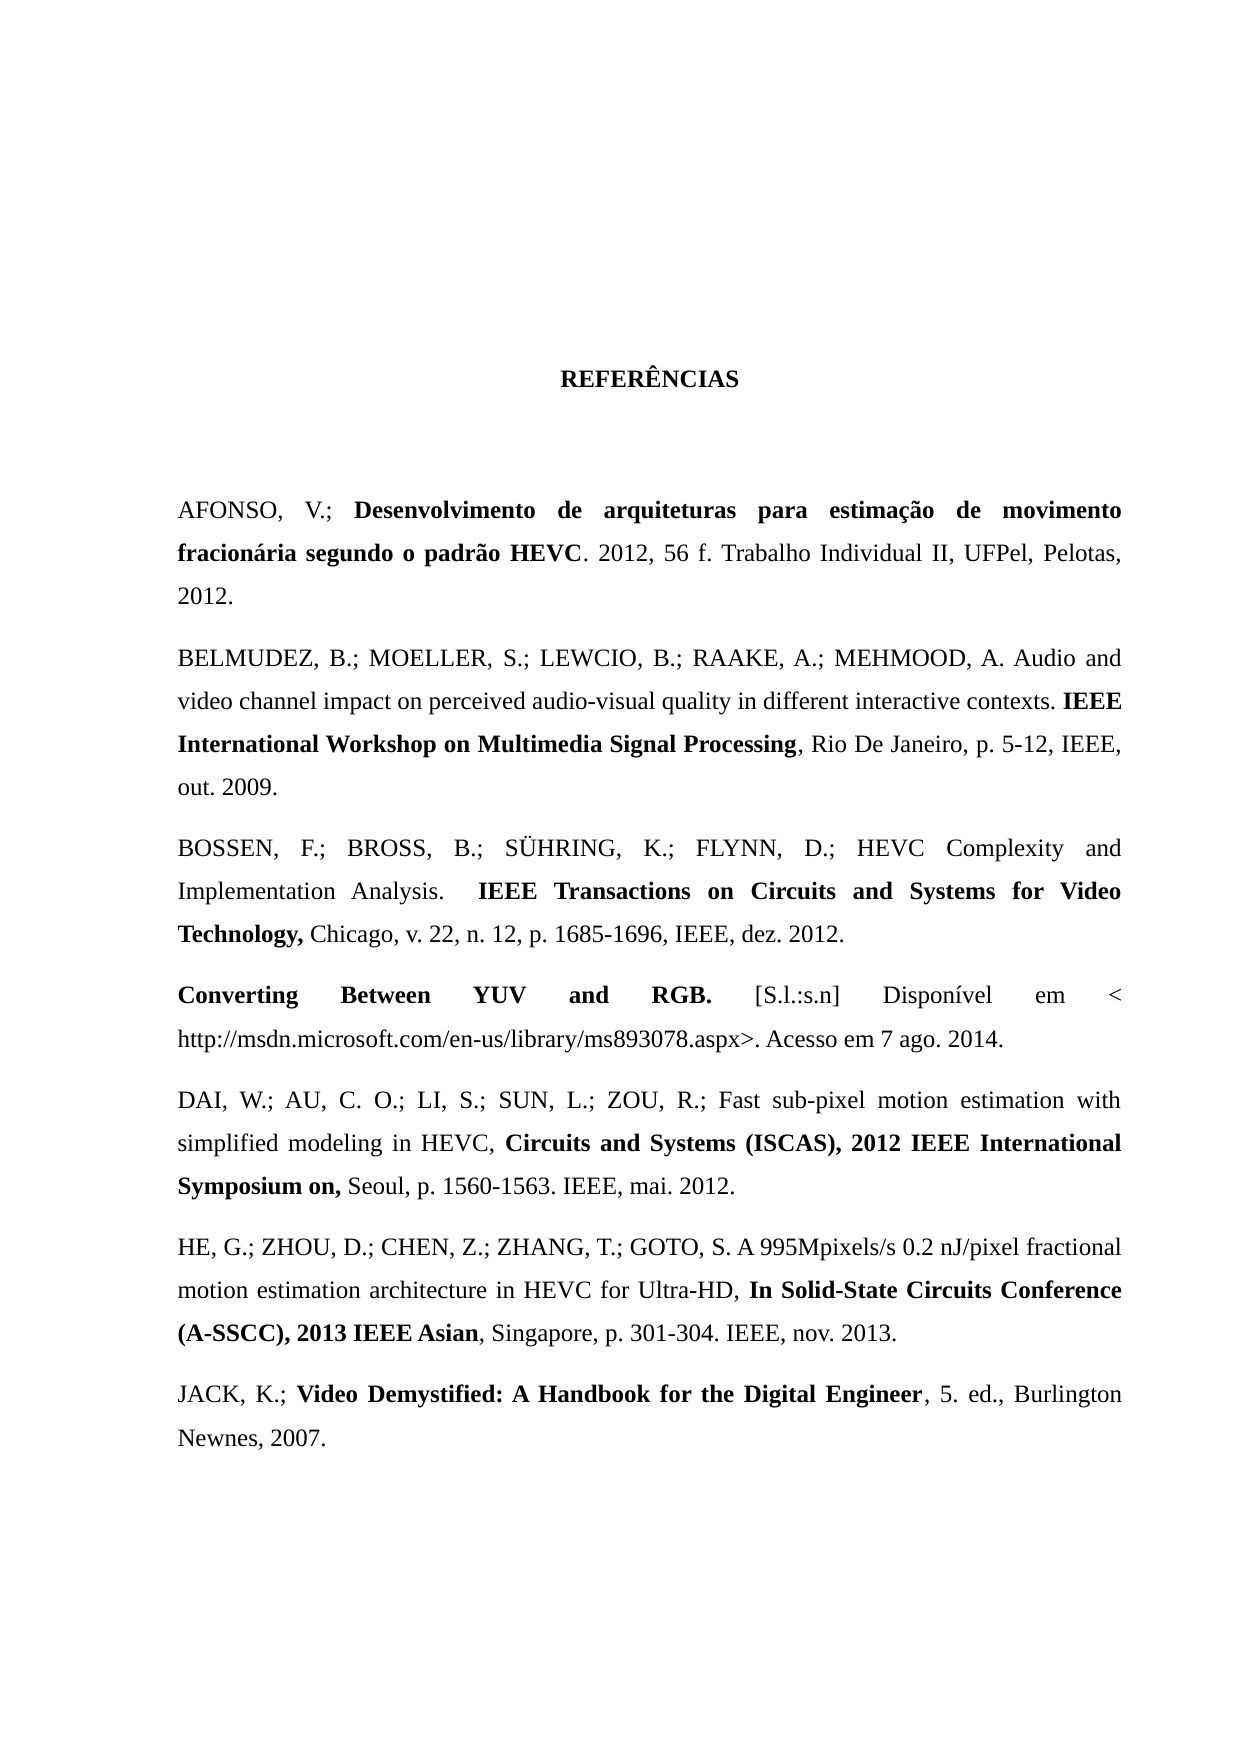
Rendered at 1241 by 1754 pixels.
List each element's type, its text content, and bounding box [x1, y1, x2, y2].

text Converting Between YUV and RGB. [S.l.:s.n] Disponível em < http://msdn.microsoft.com/en-us/library/ms893078.aspx>. Acesso em 7 ago. 2014. [177, 981, 1122, 1052]
text DAI, W.; AU, C. O.; LI, S.; SUN, L.; ZOU, R.; Fast sub-pixel motion estimation with simplified modeling in HEVC, Circuits and Systems (ISCAS), 2012 IEEE International Symposium on, Seoul, p. 1560-1563. IEEE, mai. 2012. [177, 1085, 1122, 1200]
subtitle referências [177, 364, 1122, 393]
text JACK, K.; Video Demystified: A Handbook for the Digital Engineer, 5. ed., Burlington Newnes, 2007. [177, 1379, 1122, 1451]
text HE, G.; ZHOU, D.; CHEN, Z.; ZHANG, T.; GOTO, S. A 995Mpixels/s 0.2 nJ/pixel fractional motion estimation architecture in HEVC for Ultra-HD, In Solid-State Circuits Conference (A-SSCC), 2013 IEEE Asian, Singapore, p. 301-304. IEEE, nov. 2013. [177, 1232, 1122, 1347]
text BELMUDEZ, B.; MOELLER, S.; LEWCIO, B.; RAAKE, A.; MEHMOOD, A. Audio and video channel impact on perceived audio-visual quality in different interactive contexts. IEEE International Workshop on Multimedia Signal Processing, Rio De Janeiro, p. 5-12, IEEE, out. 2009. [177, 643, 1122, 801]
text BOSSEN, F.; BROSS, B.; SÜHRING, K.; FLYNN, D.; HEVC Complexity and Implementation Analysis. IEEE Transactions on Circuits and Systems for Video Technology, Chicago, v. 22, n. 12, p. 1685-1696, IEEE, dez. 2012. [177, 833, 1122, 948]
text AFONSO, V.; Desenvolvimento de arquiteturas para estimação de movimento fracionária segundo o padrão HEVC. 2012, 56 f. Trabalho Individual II, UFPel, Pelotas, 2012. [177, 495, 1122, 610]
